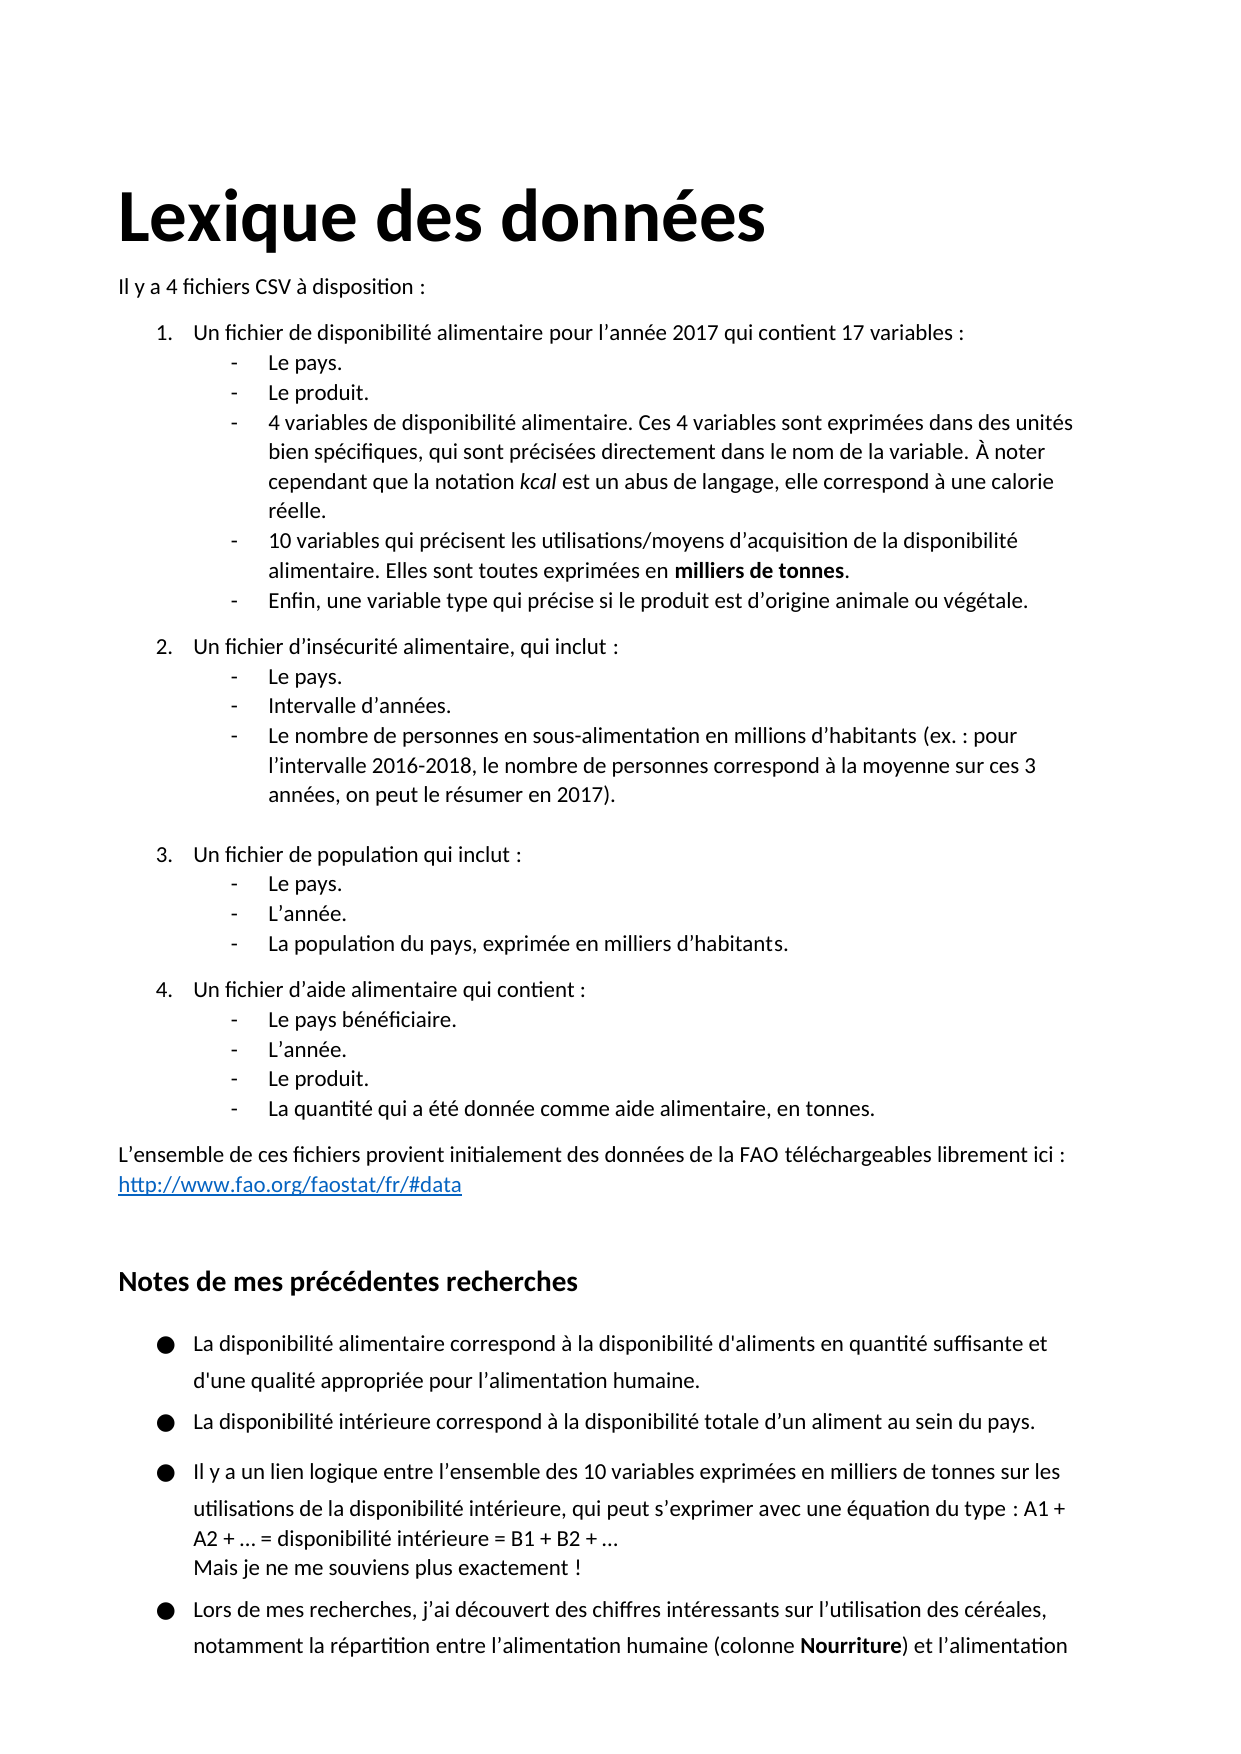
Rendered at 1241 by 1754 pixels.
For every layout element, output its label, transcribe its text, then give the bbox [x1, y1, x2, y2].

list Il y a un lien logique entre l’ensemble des 10 variables exprimées en milliers de tonnes sur les utilisations de la disponibilité intérieure, qui peut s’exprimer avec une équation du type : A1 + A2 + … = disponibilité intérieure = B1 + B2 + … Mais je ne me souviens plus exactement ! [156, 1445, 1092, 1581]
list Lors de mes recherches, j’ai découvert des chiffres intéressants sur l’utilisation des céréales, notamment la répartition entre l’alimentation humaine (colonne Nourriture) et l’alimentation [156, 1583, 1092, 1660]
list Enfin, une variable type qui précise si le produit est d’origine animale ou végétale. [231, 586, 1092, 614]
list La disponibilité intérieure correspond à la disponibilité totale d’un aliment au sein du pays. [156, 1396, 1092, 1442]
list Le produit. [231, 378, 1092, 406]
text Lexique des données [118, 168, 1092, 260]
list Le pays. [231, 348, 1092, 376]
list L’année. [231, 1035, 1092, 1063]
list 10 variables qui précisent les utilisations/moyens d’acquisition de la disponibilité alimentaire. Elles sont toutes exprimées en milliers de tonnes. [231, 526, 1092, 584]
list Le pays bénéficiaire. [231, 1005, 1092, 1033]
list La quantité qui a été donnée comme aide alimentaire, en tonnes. [231, 1094, 1092, 1122]
list Le produit. [231, 1064, 1092, 1092]
list Intervalle d’années. [231, 691, 1092, 719]
list 4 variables de disponibilité alimentaire. Ces 4 variables sont exprimées dans des unités bien spécifiques, qui sont précisées directement dans le nom de la variable. À noter cependant que la notation kcal est un abus de langage, elle correspond à une calorie réelle. [231, 408, 1092, 525]
list Un fichier de population qui inclut : [156, 840, 1092, 868]
list La population du pays, exprimée en milliers d’habitants. [231, 929, 1092, 957]
list Un fichier d’aide alimentaire qui contient : [156, 975, 1092, 1003]
text L’ensemble de ces fichiers provient initialement des données de la FAO téléchargeables librement ici : http://www.fao.org/faostat/fr/#data [118, 1140, 1092, 1198]
list Le pays. [231, 662, 1092, 690]
text Il y a 4 fichiers CSV à disposition : [118, 272, 1092, 300]
list La disponibilité alimentaire correspond à la disponibilité d'aliments en quantité suffisante et d'une qualité appropriée pour l’alimentation humaine. [156, 1317, 1092, 1394]
list Un fichier d’insécurité alimentaire, qui inclut : [156, 632, 1092, 660]
text Notes de mes précédentes recherches [118, 1263, 1092, 1298]
list Le pays. [231, 869, 1092, 898]
list Un fichier de disponibilité alimentaire pour l’année 2017 qui contient 17 variables : [156, 318, 1092, 347]
list Le nombre de personnes en sous-alimentation en millions d’habitants (ex. : pour l’intervalle 2016-2018, le nombre de personnes correspond à la moyenne sur ces 3 années, on peut le résumer en 2017). [231, 721, 1092, 808]
list L’année. [231, 899, 1092, 927]
